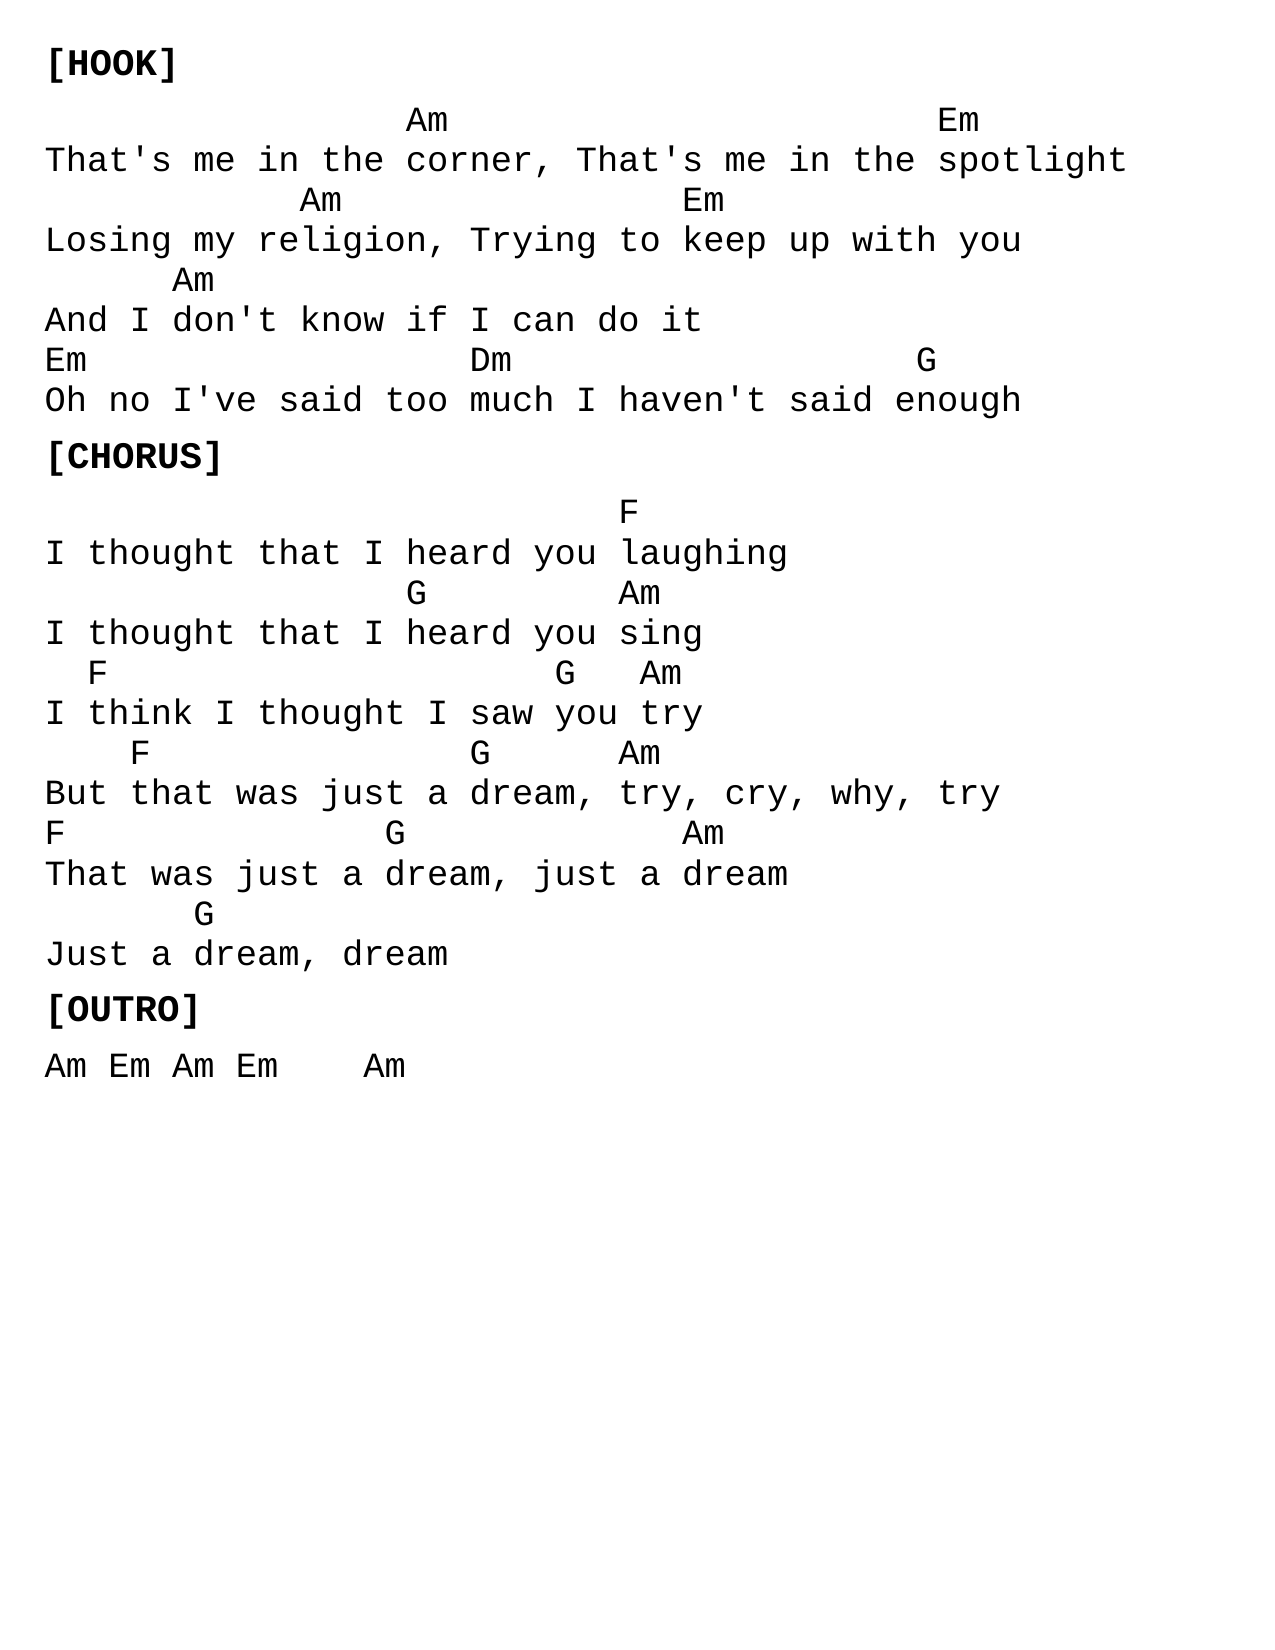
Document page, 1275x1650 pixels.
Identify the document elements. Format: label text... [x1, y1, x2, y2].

text Oh no I've said too much I haven't said enough [44, 382, 1231, 422]
text G [44, 896, 1231, 936]
text I thought that I heard you laughing [44, 534, 1231, 575]
text Am [44, 262, 1231, 302]
subtitle [CHORUS] [44, 437, 1231, 480]
text But that was just a dream, try, cry, why, try [44, 775, 1231, 815]
text That's me in the corner, That's me in the spotlight [44, 142, 1231, 182]
text G Am [44, 575, 1231, 615]
text I thought that I heard you sing [44, 615, 1231, 655]
text Em Dm G [44, 342, 1231, 382]
subtitle [OUTRO] [44, 991, 1231, 1033]
text Am Em [44, 182, 1231, 222]
text F [44, 494, 1231, 534]
text Am Em Am Em Am [44, 1048, 1231, 1088]
text F G Am [44, 815, 1231, 855]
text That was just a dream, just a dream [44, 855, 1231, 896]
text Losing my religion, Trying to keep up with you [44, 222, 1231, 262]
subtitle [HOOK] [44, 44, 1231, 87]
text Just a dream, dream [44, 936, 1231, 976]
text F G Am [44, 735, 1231, 775]
text Am Em [44, 102, 1231, 142]
text And I don't know if I can do it [44, 302, 1231, 342]
text F G Am [44, 655, 1231, 695]
text I think I thought I saw you try [44, 695, 1231, 735]
